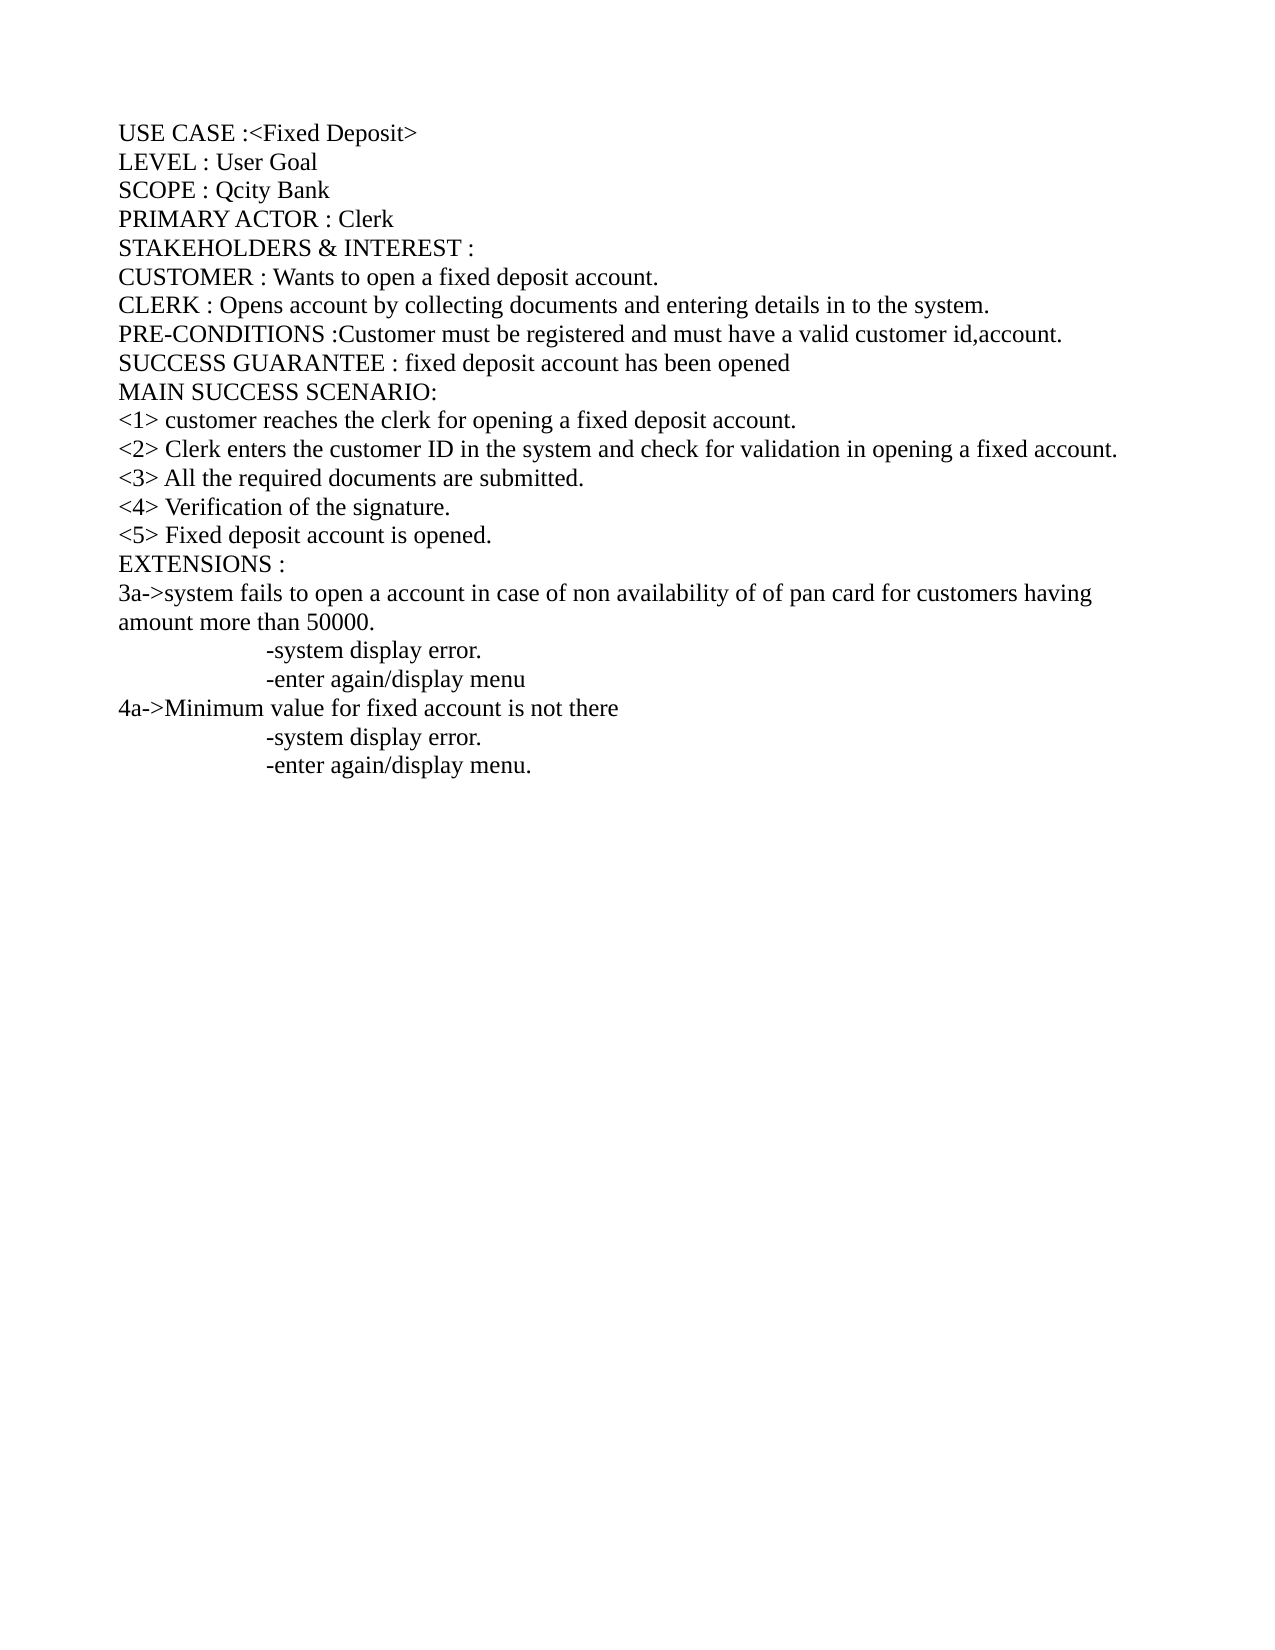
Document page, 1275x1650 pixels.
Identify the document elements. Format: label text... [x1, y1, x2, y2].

text <4> Verification of the signature. [118, 492, 1157, 521]
text <5> Fixed deposit account is opened. [118, 521, 1157, 549]
text -enter again/display menu [118, 664, 1157, 693]
text -enter again/display menu. [118, 751, 1157, 779]
text 3a->system fails to open a account in case of non availability of of pan card for customers having amount more than 50000. [118, 578, 1157, 636]
text MAIN SUCCESS SCENARIO: [118, 377, 1157, 406]
text <1> customer reaches the clerk for opening a fixed deposit account. [118, 406, 1157, 434]
text CLERK : Opens account by collecting documents and entering details in to the system. [118, 291, 1157, 319]
text LEVEL : User Goal [118, 147, 1157, 176]
text -system display error. [118, 636, 1157, 664]
text EXTENSIONS : [118, 549, 1157, 578]
text <3> All the required documents are submitted. [118, 463, 1157, 492]
text 4a->Minimum value for fixed account is not there [118, 693, 1157, 722]
text PRE-CONDITIONS :Customer must be registered and must have a valid customer id,account. [118, 319, 1157, 348]
text SUCCESS GUARANTEE : fixed deposit account has been opened [118, 348, 1157, 377]
text -system display error. [118, 722, 1157, 751]
text CUSTOMER : Wants to open a fixed deposit account. [118, 262, 1157, 291]
text PRIMARY ACTOR : Clerk [118, 204, 1157, 233]
text USE CASE :<Fixed Deposit> [118, 118, 1157, 147]
text STAKEHOLDERS & INTEREST : [118, 233, 1157, 262]
text SCOPE : Qcity Bank [118, 176, 1157, 204]
text <2> Clerk enters the customer ID in the system and check for validation in opening a fixed account. [118, 434, 1157, 463]
